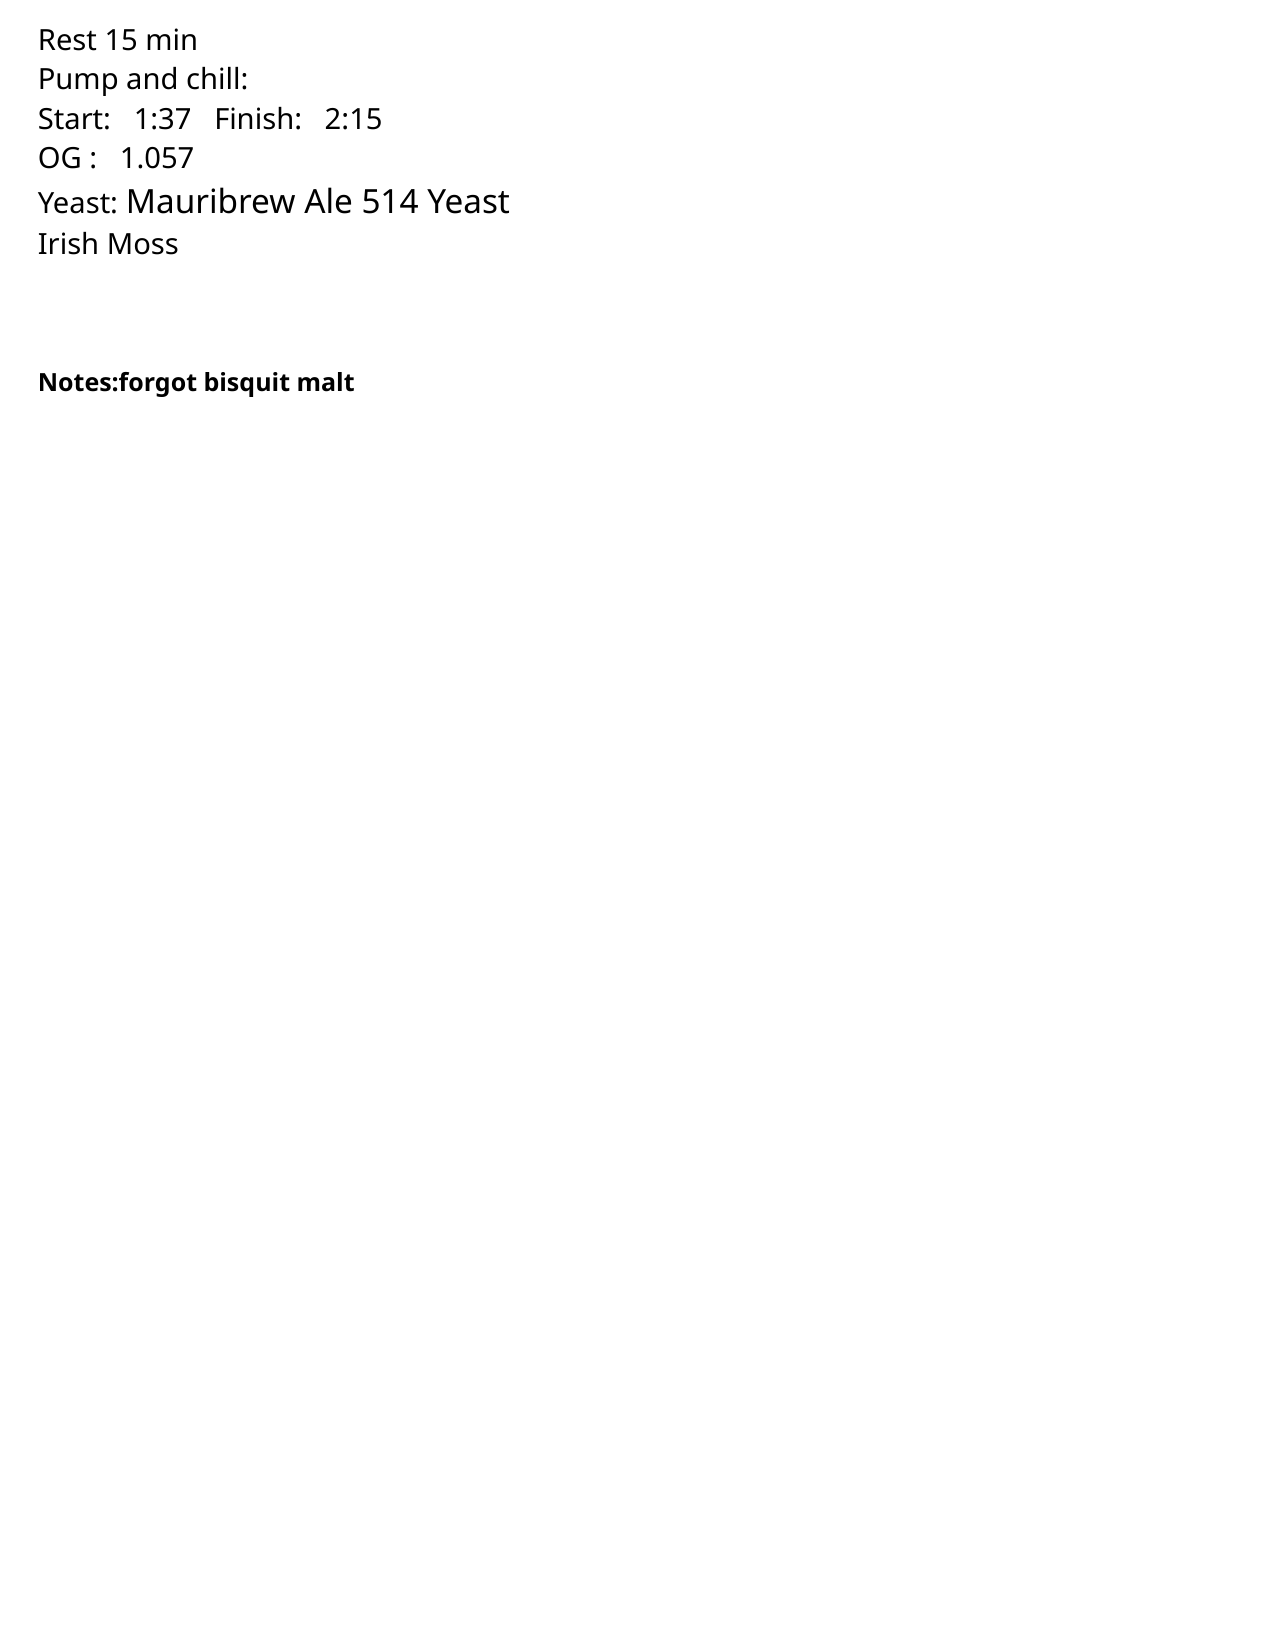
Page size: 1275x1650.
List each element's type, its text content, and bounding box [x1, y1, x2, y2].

text Rest 15 min [38, 19, 1237, 58]
text Pump and chill: [38, 58, 1237, 98]
text Irish Moss [38, 223, 1237, 263]
text OG : 1.057 [38, 138, 1237, 177]
text Yeast: Mauribrew Ale 514 Yeast [38, 177, 1237, 223]
text Start: 1:37 Finish: 2:15 [38, 98, 1237, 138]
text Notes:forgot bisquit malt [38, 365, 1237, 399]
